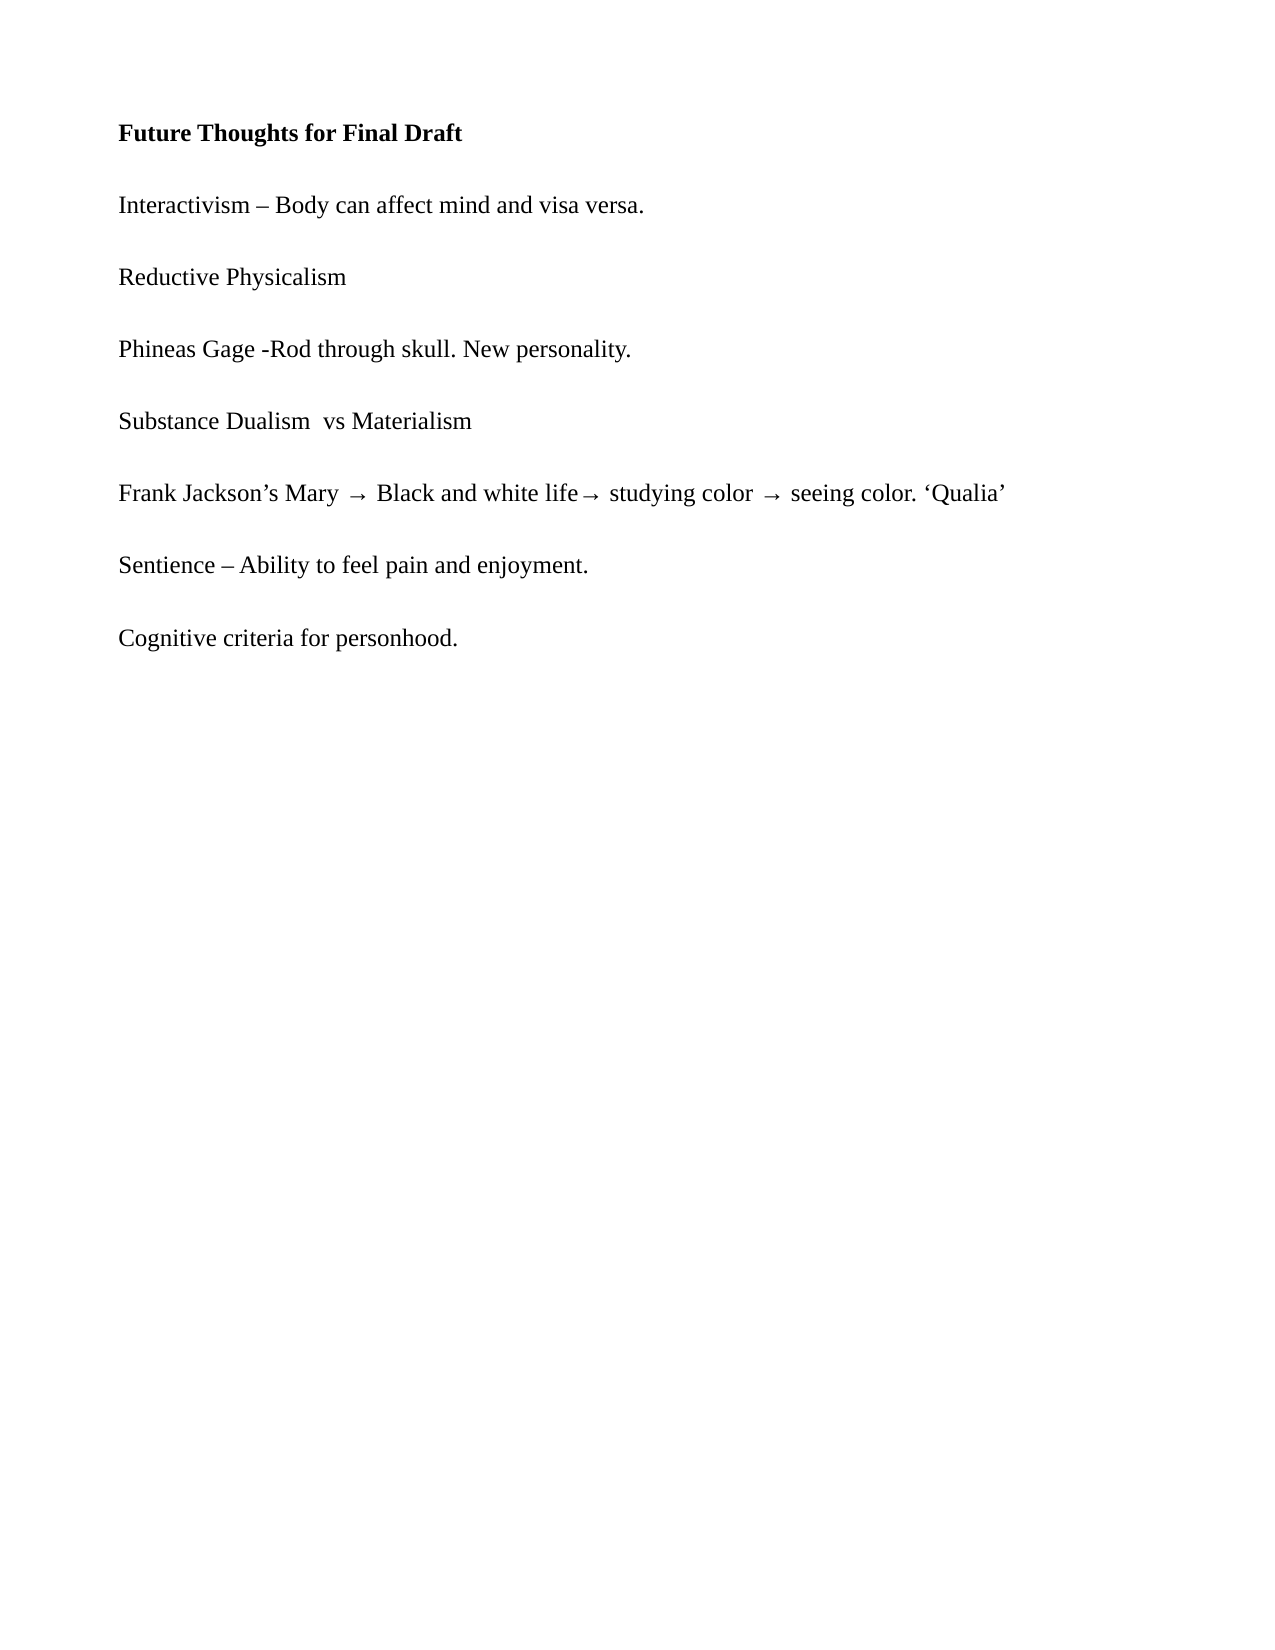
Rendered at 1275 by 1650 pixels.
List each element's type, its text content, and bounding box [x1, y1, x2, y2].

text Cognitive criteria for personhood. [118, 623, 1157, 651]
text Substance Dualism vs Materialism [118, 406, 1157, 435]
text Future Thoughts for Final Draft [118, 118, 1157, 147]
text Frank Jackson’s Mary → Black and white life→ studying color → seeing color. ‘Qualia’ [118, 478, 1157, 507]
text Phineas Gage -Rod through skull. New personality. [118, 334, 1157, 363]
text Interactivism – Body can affect mind and visa versa. [118, 190, 1157, 219]
text Reductive Physicalism [118, 262, 1157, 291]
text Sentience – Ability to feel pain and enjoyment. [118, 551, 1157, 579]
